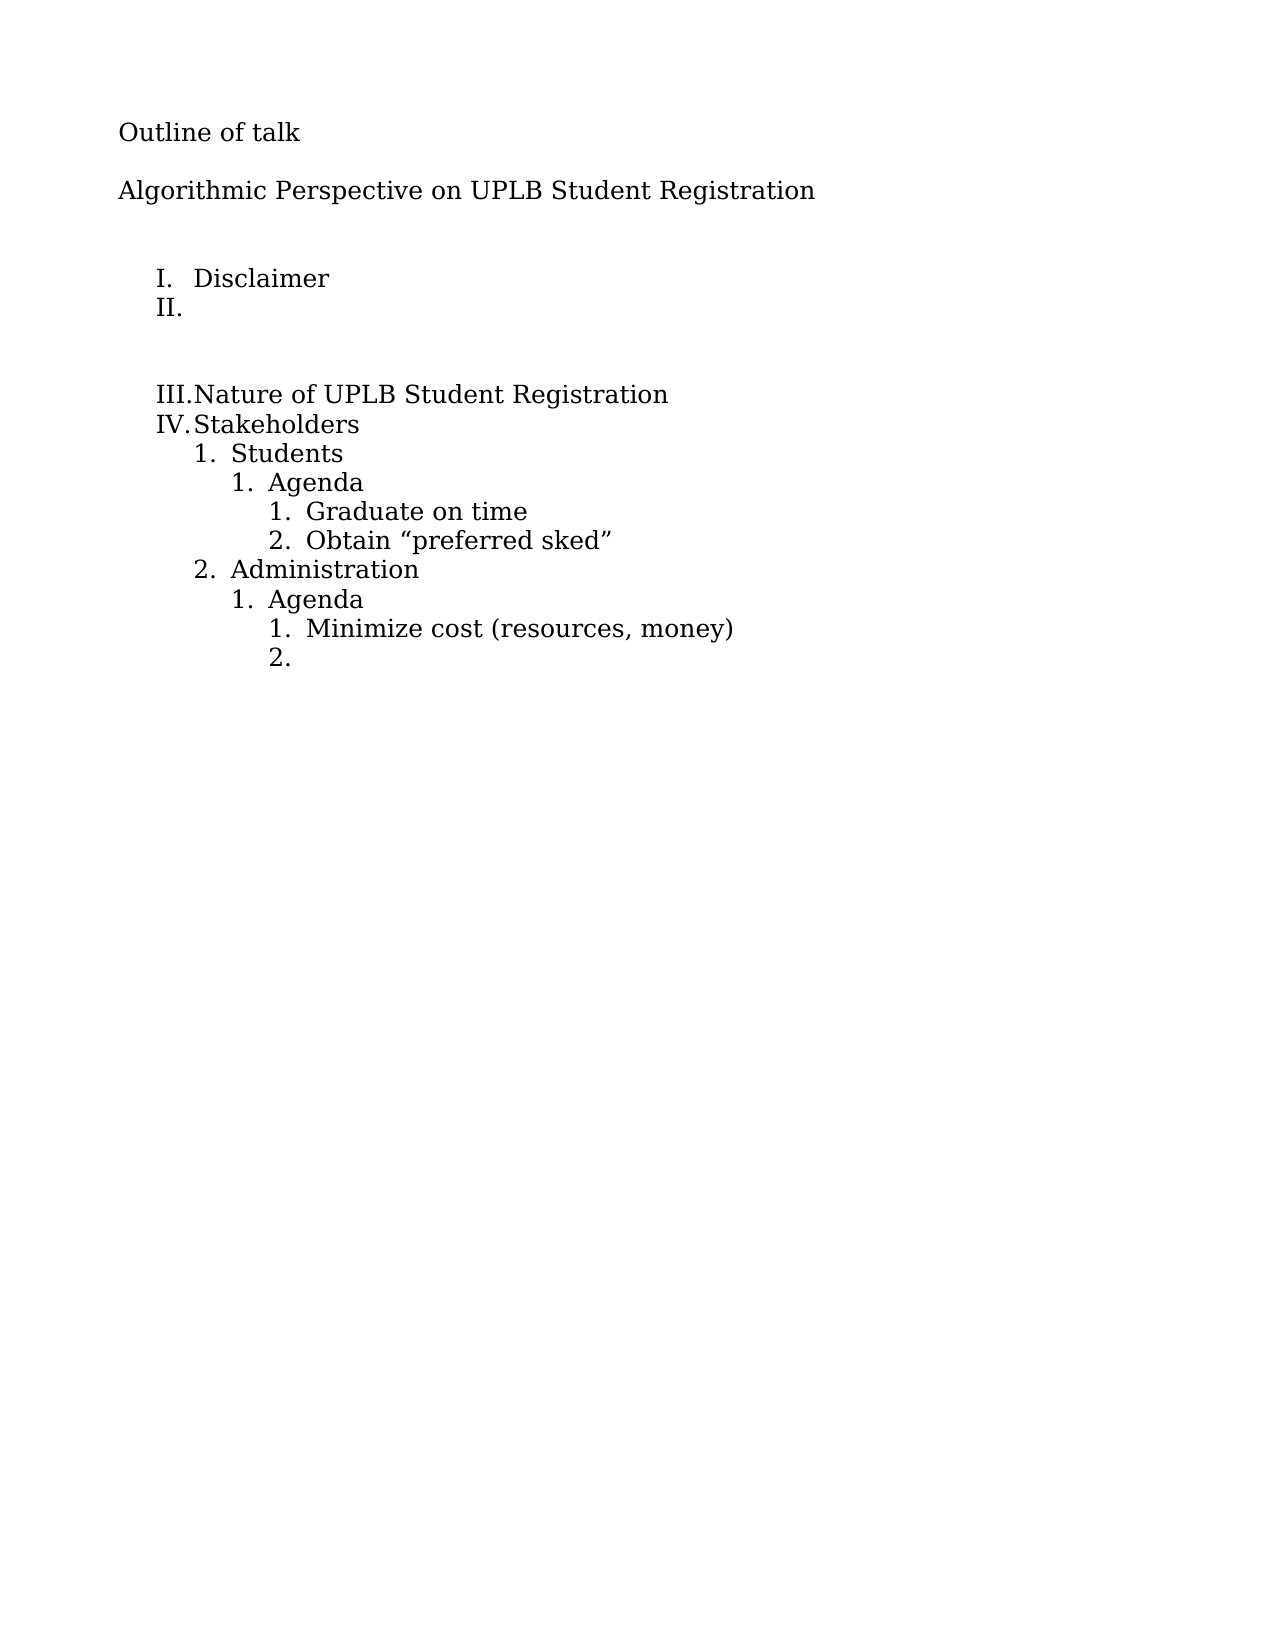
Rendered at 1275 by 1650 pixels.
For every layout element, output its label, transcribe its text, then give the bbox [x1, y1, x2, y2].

list Minimize cost (resources, money) [268, 614, 1157, 643]
list Administration [193, 556, 1157, 585]
list Students [193, 439, 1157, 468]
list Stakeholders [156, 410, 1157, 439]
list Obtain “preferred sked” [268, 526, 1157, 556]
list Agenda [231, 585, 1157, 614]
list Agenda [231, 468, 1157, 497]
list Graduate on time [268, 497, 1157, 526]
text Algorithmic Perspective on UPLB Student Registration [118, 176, 1157, 206]
text Outline of talk [118, 118, 1157, 147]
list Disclaimer [156, 264, 1157, 293]
list Nature of UPLB Student Registration [156, 381, 1157, 410]
